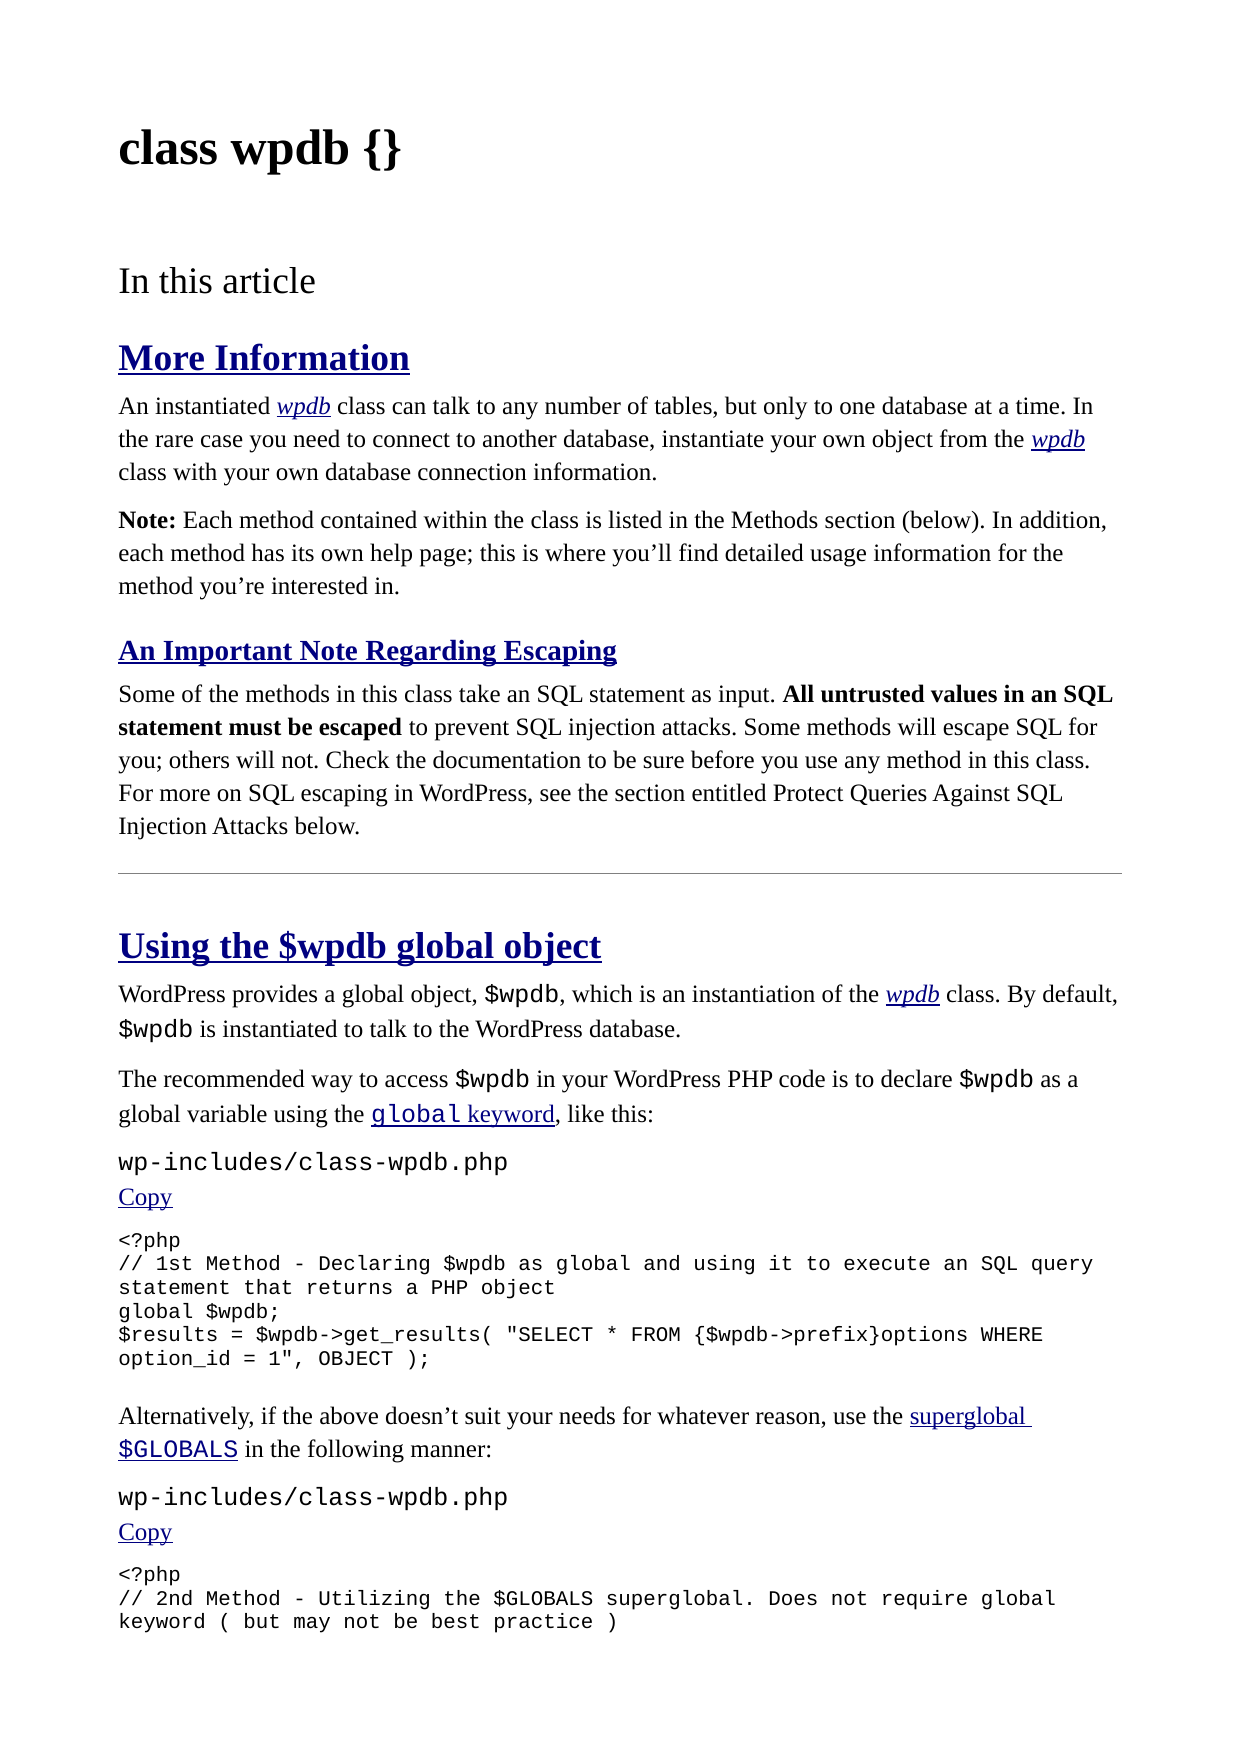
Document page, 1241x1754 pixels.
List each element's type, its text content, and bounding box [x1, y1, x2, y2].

subtitle In this article [118, 259, 1122, 302]
text Note: Each method contained within the class is listed in the Methods section (below). In addition, each method has its own help page; this is where you’ll find detailed usage information for the method you’re interested in. [118, 505, 1122, 599]
text Copy [118, 1182, 1122, 1211]
text Copy [118, 1517, 1122, 1545]
text wp-includes/class-wpdb.php [118, 1149, 1122, 1178]
text // 1st Method - Declaring $wpdb as global and using it to execute an SQL query statement that returns a PHP object [118, 1253, 1122, 1301]
text Alternatively, if the above doesn’t suit your needs for whatever reason, use the superglobal $GLOBALS in the following manner: [118, 1401, 1122, 1465]
subtitle Using the $wpdb global object [118, 924, 1122, 967]
text The recommended way to access $wpdb in your WordPress PHP code is to declare $wpdb as a global variable using the global keyword, like this: [118, 1064, 1122, 1130]
subtitle An Important Note Regarding Escaping [118, 633, 1122, 666]
text WordPress provides a global object, $wpdb, which is an instantiation of the wpdb class. By default, $wpdb is instantiated to talk to the WordPress database. [118, 979, 1122, 1045]
text // 2nd Method - Utilizing the $GLOBALS superglobal. Does not require global keyword ( but may not be best practice ) [118, 1588, 1122, 1635]
text wp-includes/class-wpdb.php [118, 1484, 1122, 1512]
text Some of the methods in this class take an SQL statement as input. All untrusted values in an SQL statement must be escaped to prevent SQL injection attacks. Some methods will escape SQL for you; others will not. Check the documentation to be sure before you use any method in this class. For more on SQL escaping in WordPress, see the section entitled Protect Queries Against SQL Injection Attacks below. [118, 679, 1122, 840]
text $results = $wpdb->get_results( "SELECT * FROM {$wpdb->prefix}options WHERE option_id = 1", OBJECT ); [118, 1324, 1122, 1372]
subtitle More Information [118, 335, 1122, 378]
text <?php [118, 1564, 1122, 1588]
subtitle class wpdb {} [118, 118, 1122, 176]
text An instantiated wpdb class can talk to any number of tables, but only to one database at a time. In the rare case you need to connect to another database, instantiate your own object from the wpdb class with your own database connection information. [118, 391, 1122, 486]
text global $wpdb; [118, 1301, 1122, 1324]
text <?php [118, 1230, 1122, 1253]
